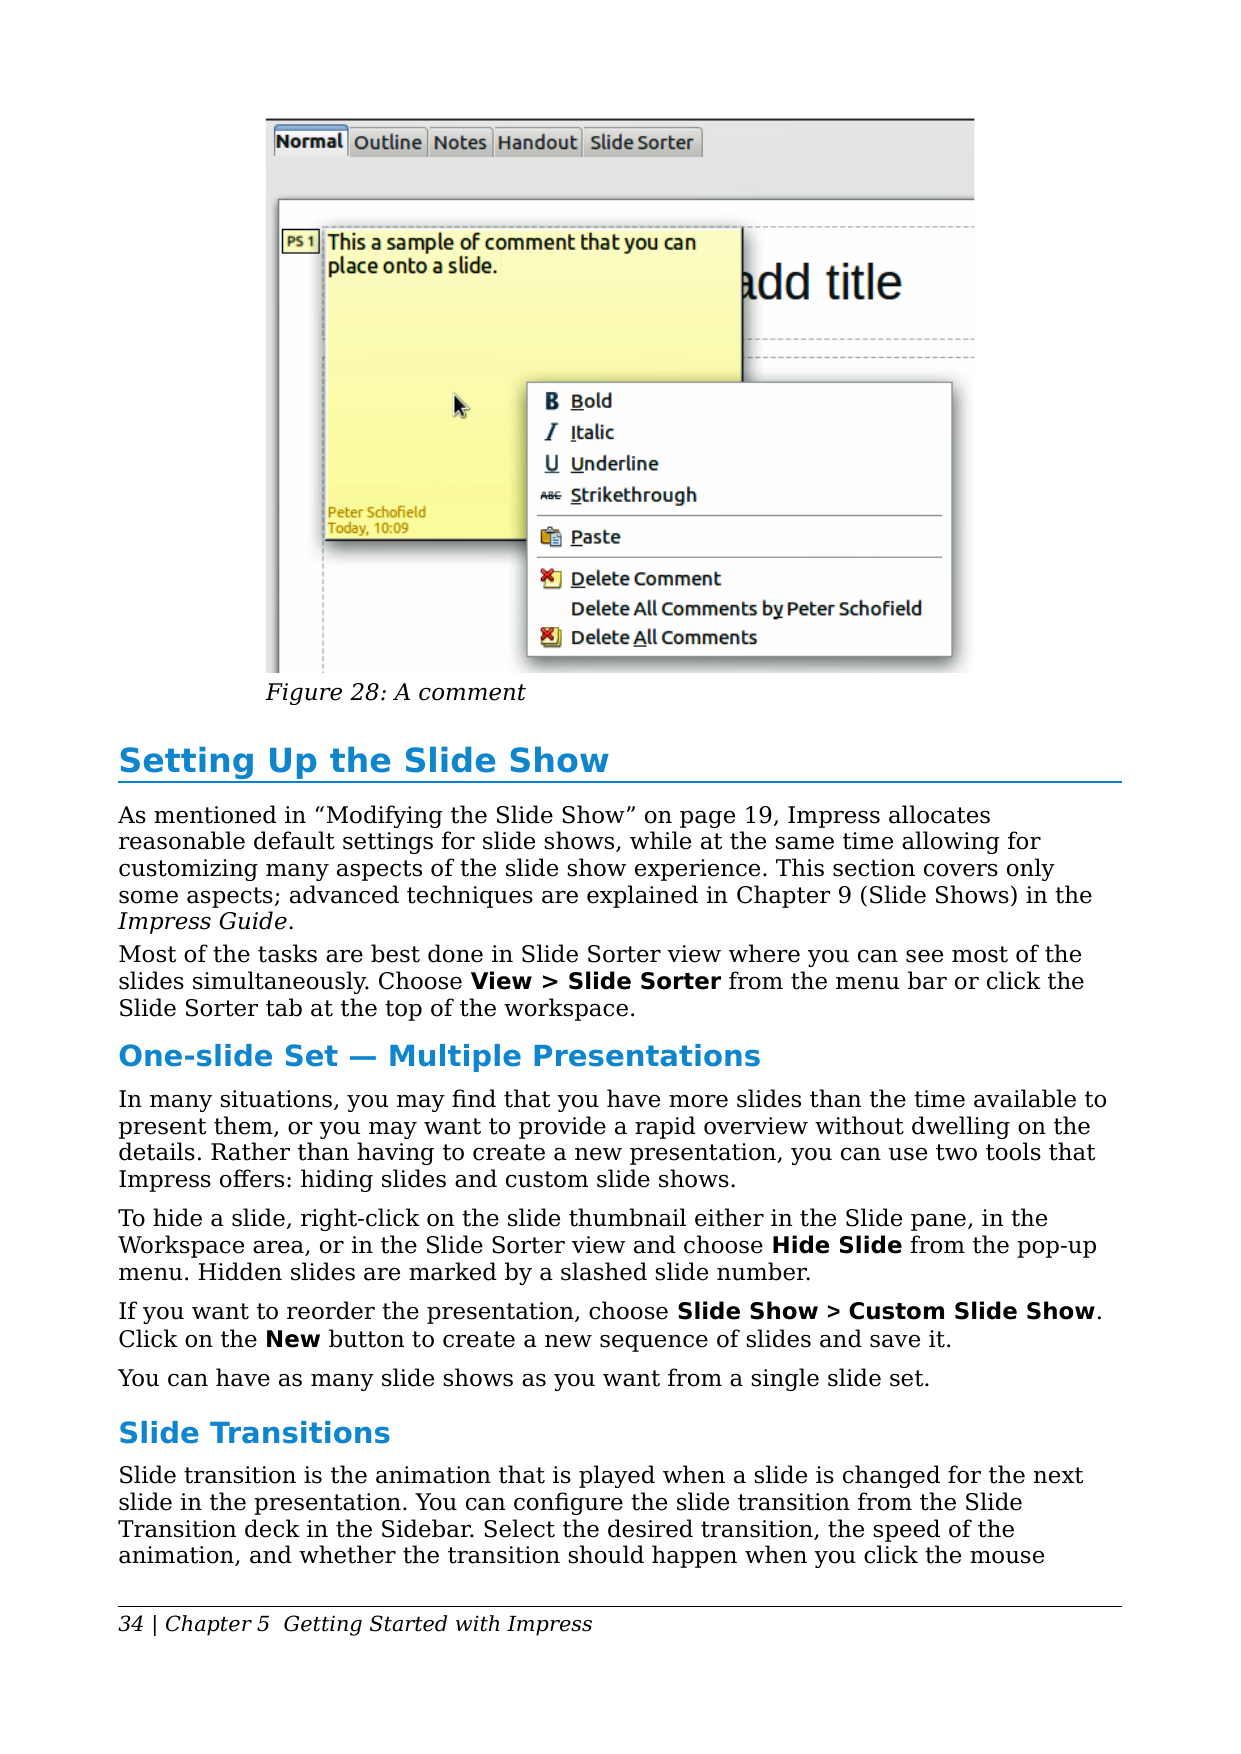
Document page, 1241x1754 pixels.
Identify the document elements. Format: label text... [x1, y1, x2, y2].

list Most of the tasks are best done in Slide Sorter view where you can see most of the slides simultaneously. Choose View > Slide Sorter from the menu bar or click the Slide Sorter tab at the top of the workspace. [118, 942, 1122, 1022]
text To hide a slide, right-click on the slide thumbnail either in the Slide pane, in the Workspace area, or in the Slide Sorter view and choose Hide Slide from the pop-up menu. Hidden slides are marked by a slashed slide number. [118, 1205, 1122, 1285]
subtitle Setting Up the Slide Show [118, 742, 1122, 781]
subtitle One-slide Set — Multiple Presentations [118, 1040, 1122, 1074]
list As mentioned in “Modifying the Slide Show” on page 19, Impress allocates reasonable default settings for slide shows, while at the same time allowing for customizing many aspects of the slide show experience. This section covers only some aspects; advanced techniques are explained in Chapter 9 (Slide Shows) in the Impress Guide. [118, 802, 1122, 935]
text You can have as many slide shows as you want from a single slide set. [118, 1365, 1122, 1392]
text In many situations, you may find that you have more slides than the time available to present them, or you may want to provide a rapid overview without dwelling on the details. Rather than having to create a new presentation, you can use two tools that Impress offers: hiding slides and custom slide shows. [118, 1086, 1122, 1193]
text If you want to reorder the presentation, choose Slide Show > Custom Slide Show. Click on the New button to create a new sequence of slides and save it. [118, 1298, 1122, 1353]
picture [265, 118, 975, 673]
subtitle Slide Transitions [118, 1416, 1122, 1450]
text Figure 28: A comment [266, 679, 974, 706]
text Slide transition is the animation that is played when a slide is changed for the next slide in the presentation. You can configure the slide transition from the Slide Transition deck in the Sidebar. Select the desired transition, the speed of the animation, and whether the transition should happen when you click the mouse [118, 1462, 1122, 1569]
